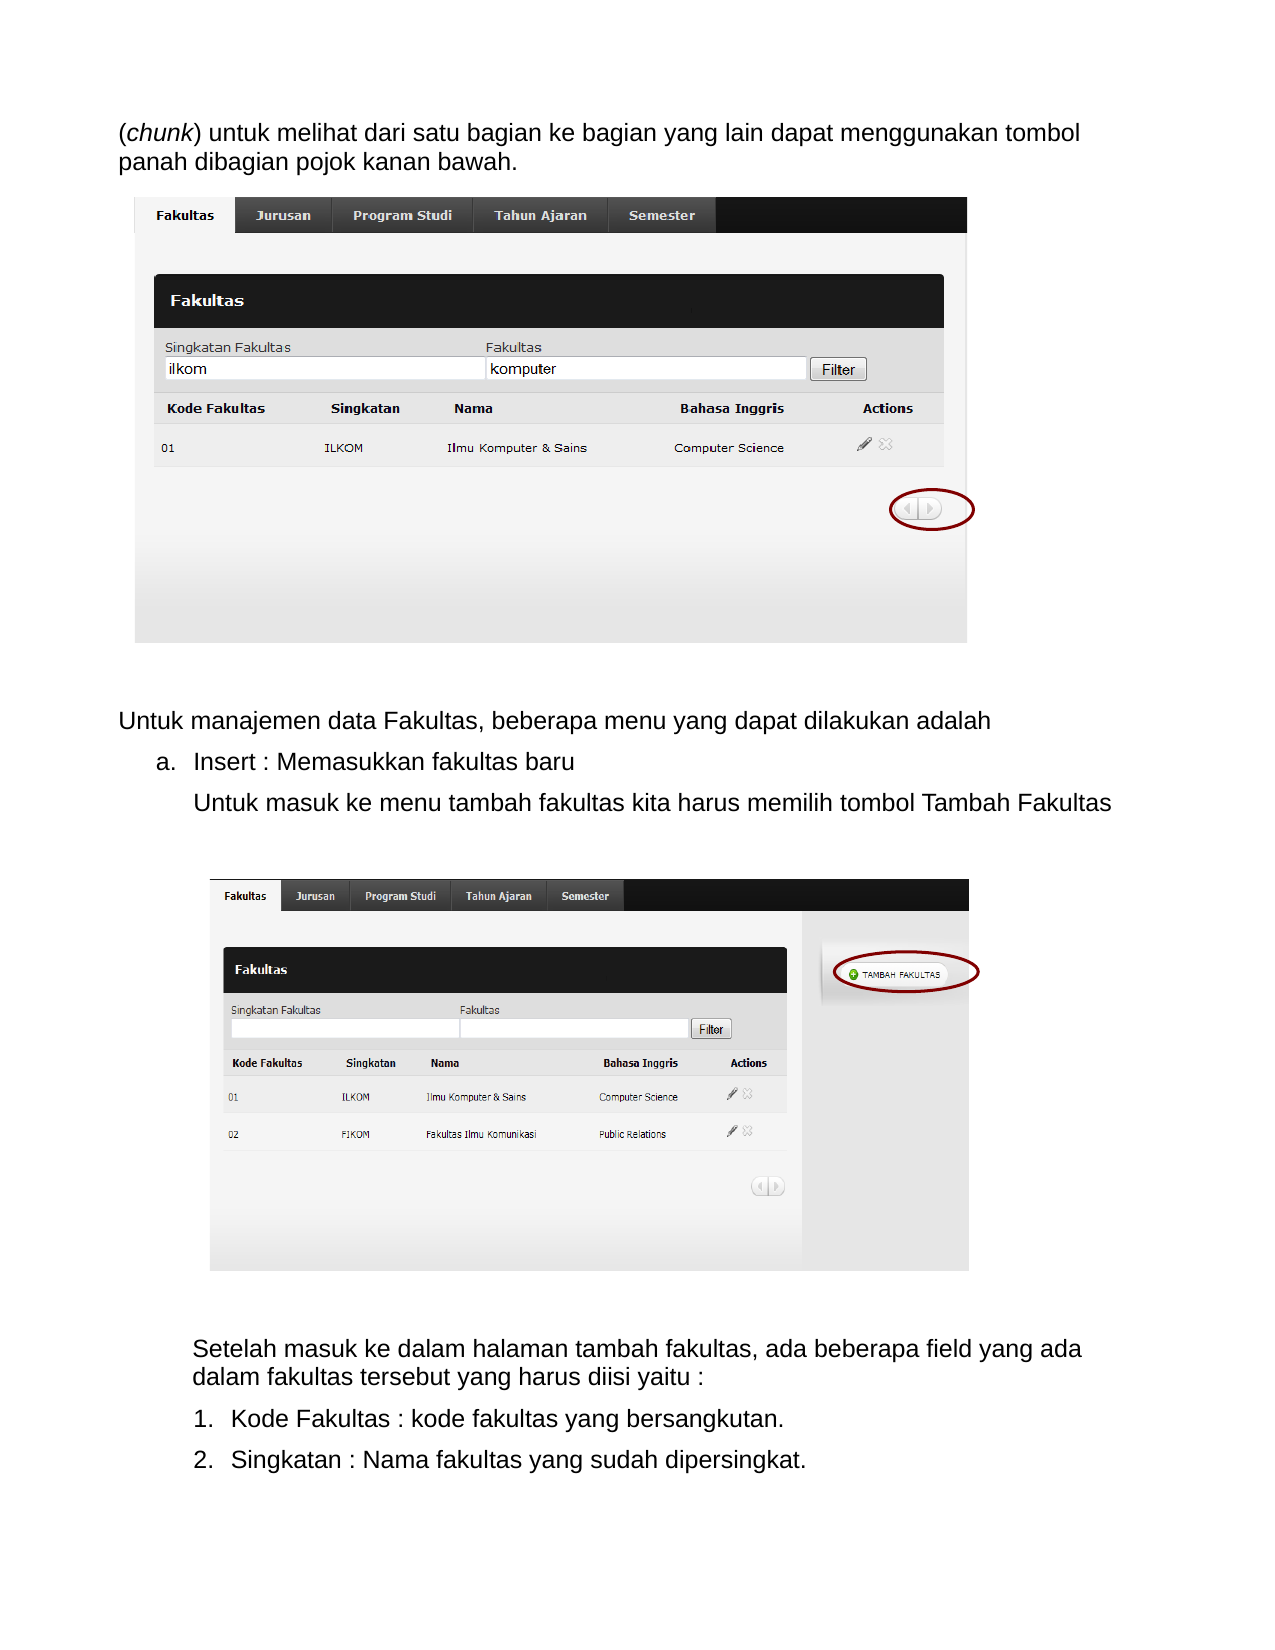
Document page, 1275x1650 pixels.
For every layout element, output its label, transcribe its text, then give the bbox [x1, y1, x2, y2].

picture [893, 492, 968, 527]
text (chunk) untuk melihat dari satu bagian ke bagian yang lain dapat menggunakan tombol panah dibagian pojok kanan bawah. [118, 118, 1157, 176]
text Untuk manajemen data Fakultas, beberapa menu yang dapat dilakukan adalah [118, 706, 1157, 734]
picture [209, 879, 969, 1271]
text Setelah masuk ke dalam halaman tambah fakultas, ada beberapa field yang ada dalam fakultas tersebut yang harus diisi yaitu : [192, 1333, 1157, 1391]
list Singkatan : Nama fakultas yang sudah dipersingkat. [193, 1445, 1157, 1473]
picture [134, 197, 968, 643]
list Kode Fakultas : kode fakultas yang bersangkutan. [193, 1403, 1157, 1432]
text Untuk masuk ke menu tambah fakultas kita harus memilih tombol Tambah Fakultas [193, 788, 1157, 817]
picture [837, 954, 969, 990]
list Insert : Memasukkan fakultas baru [156, 747, 1157, 776]
